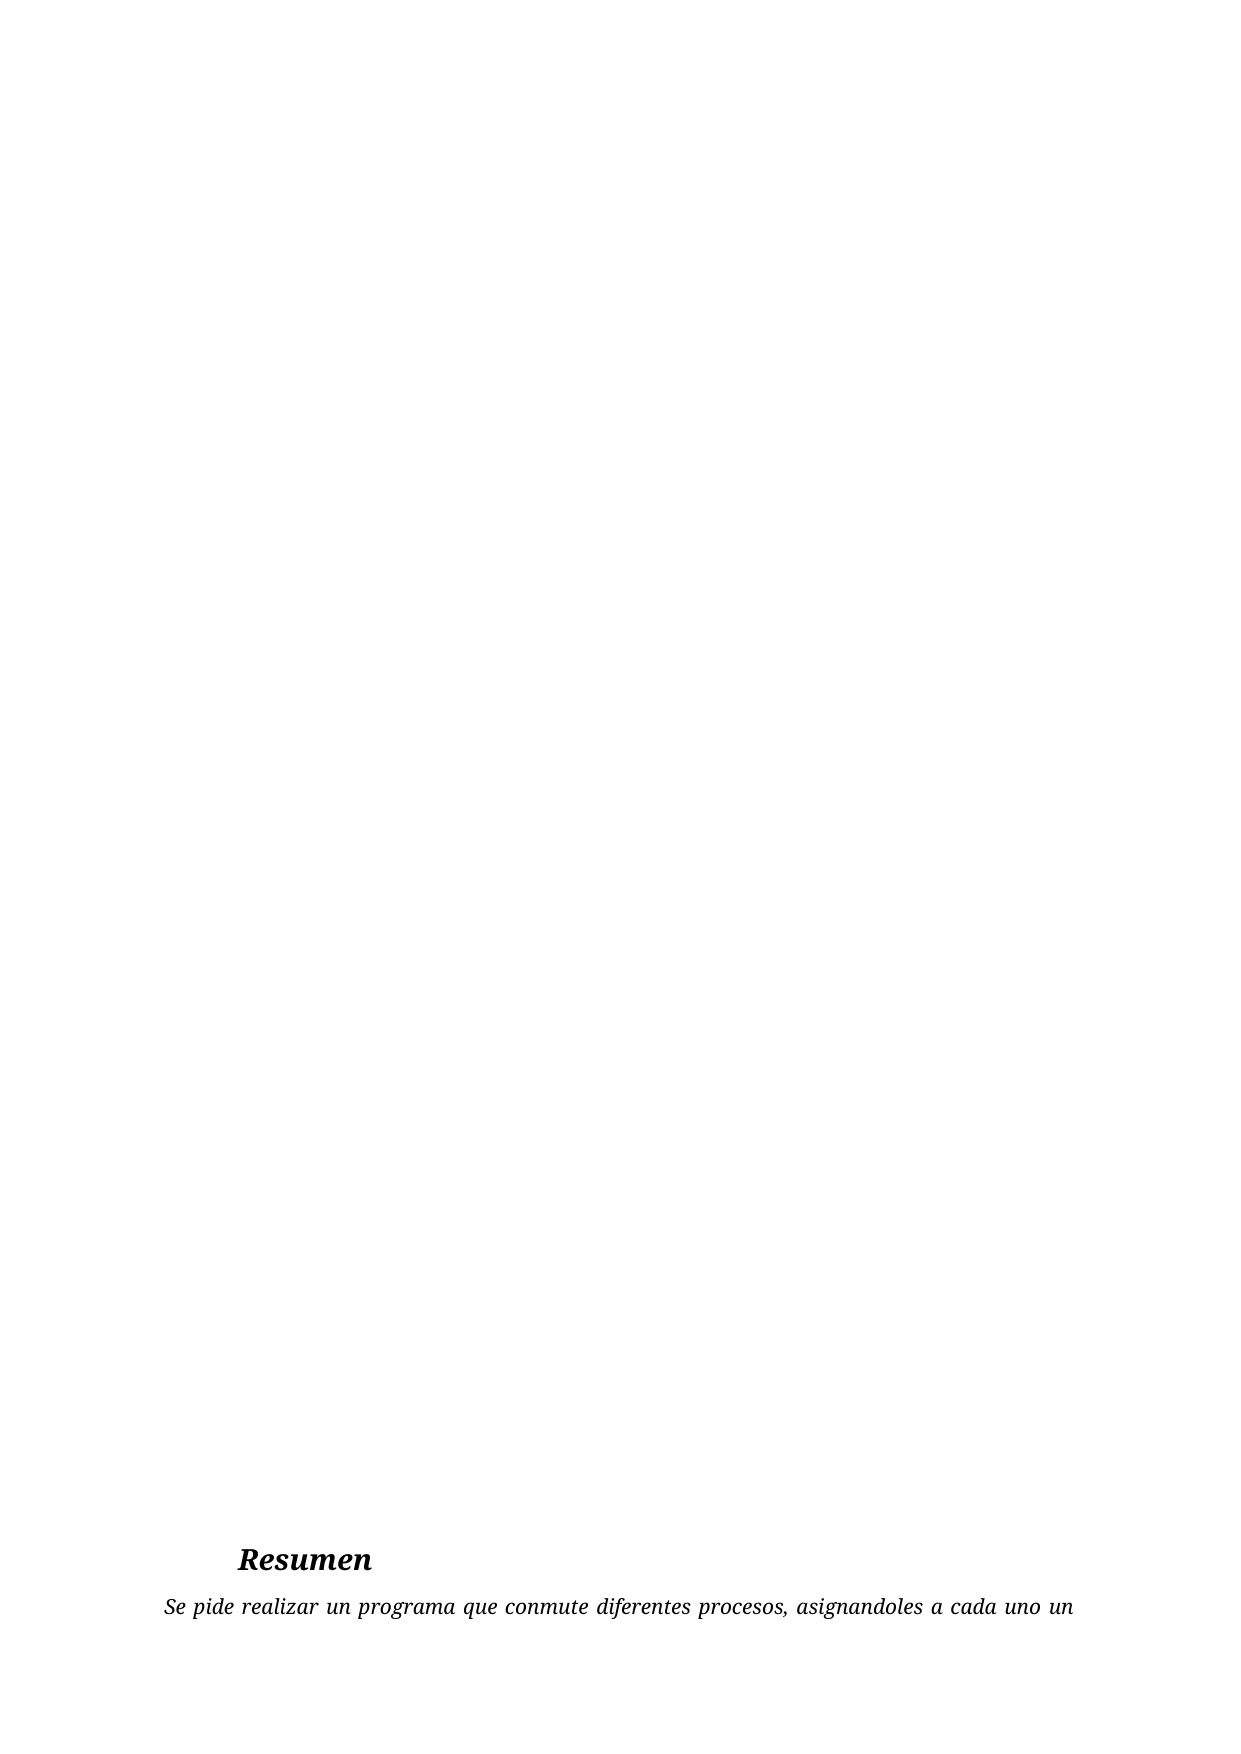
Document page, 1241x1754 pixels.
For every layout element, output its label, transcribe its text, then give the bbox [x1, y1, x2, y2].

text Se pide realizar un programa que conmute diferentes procesos, asignandoles a cada uno un [164, 1592, 1078, 1620]
subtitle Resumen [238, 1540, 1078, 1579]
